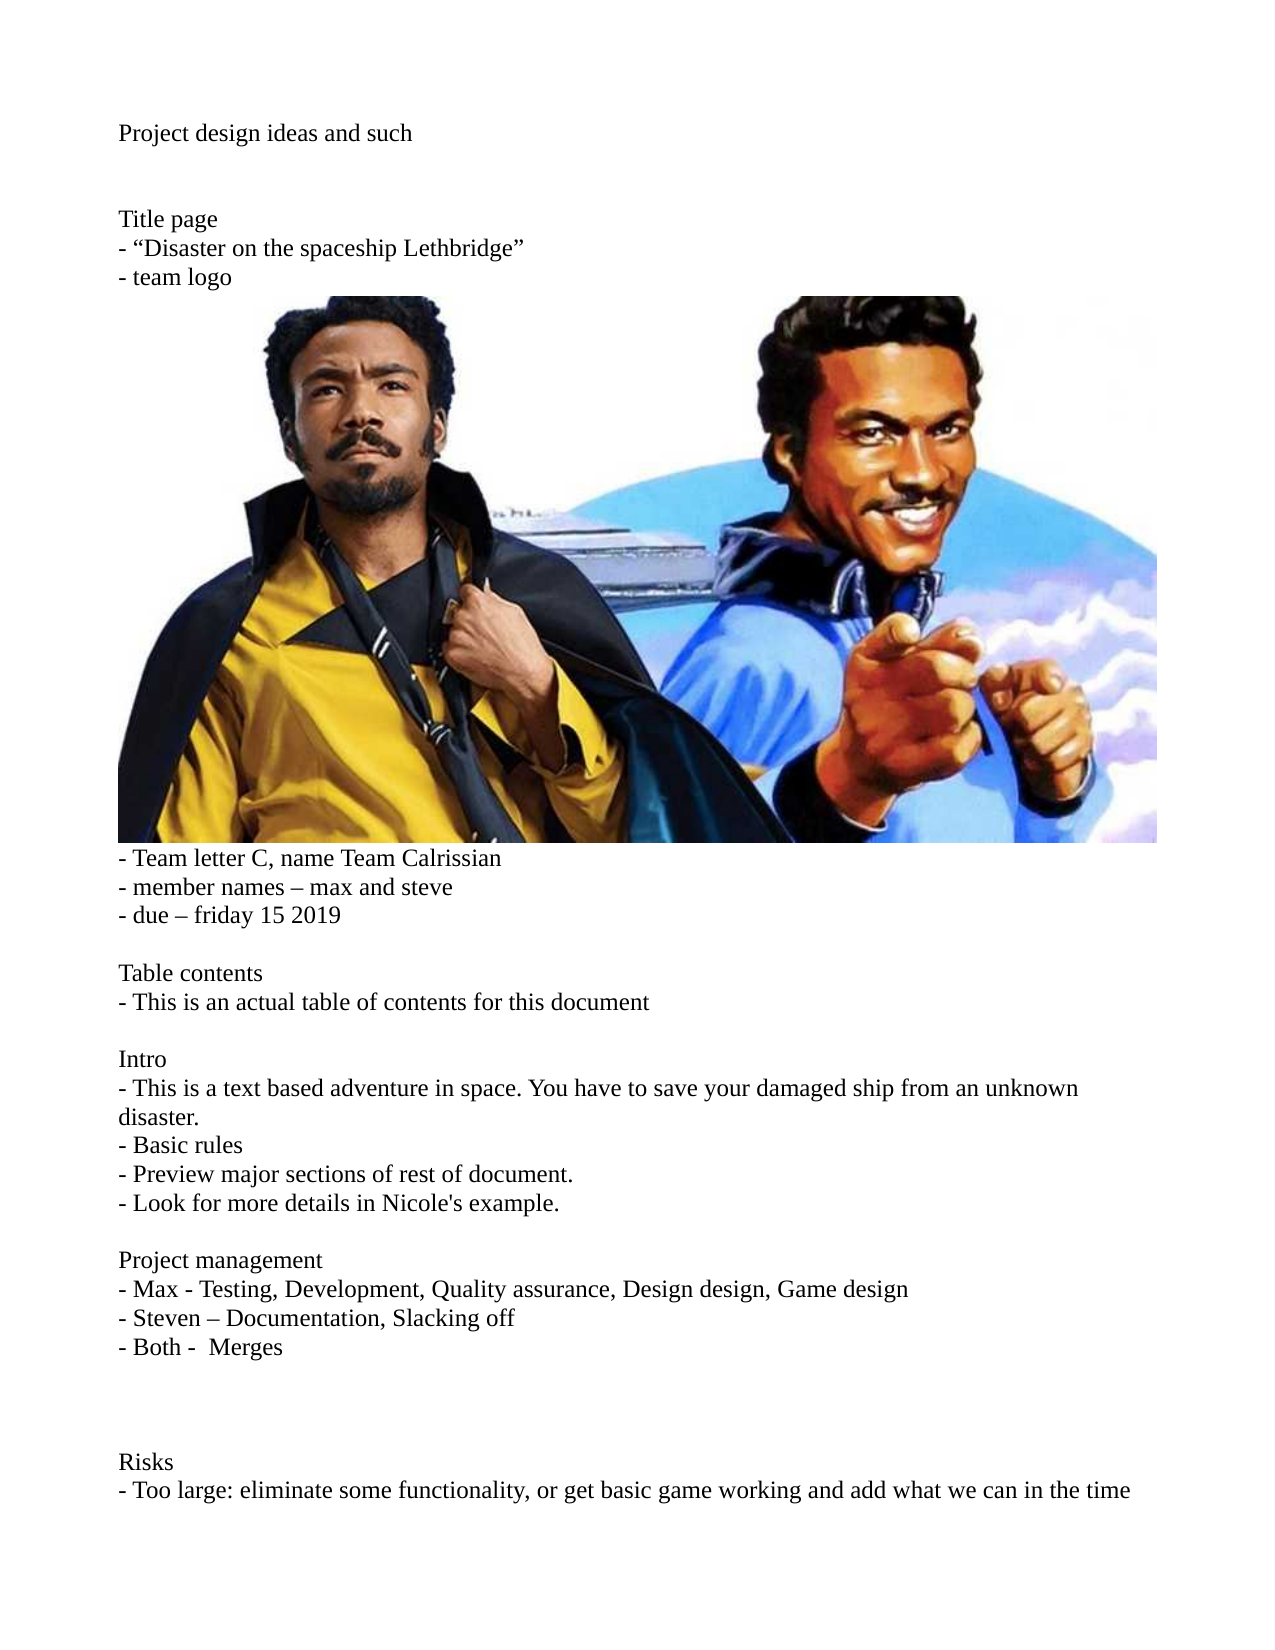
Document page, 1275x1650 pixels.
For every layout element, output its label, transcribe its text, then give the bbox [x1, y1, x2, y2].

picture [118, 296, 1157, 843]
text - Max - Testing, Development, Quality assurance, Design design, Game design [118, 1274, 1157, 1303]
text - This is a text based adventure in space. You have to save your damaged ship from an unknown disaster. [118, 1073, 1157, 1130]
text - member names – max and steve [118, 872, 1157, 900]
text - Preview major sections of rest of document. [118, 1159, 1157, 1188]
text - This is an actual table of contents for this document [118, 987, 1157, 1015]
text Title page [118, 204, 1157, 233]
text - Basic rules [118, 1130, 1157, 1159]
text Project design ideas and such [118, 118, 1157, 147]
text Project management [118, 1245, 1157, 1274]
text - Too large: eliminate some functionality, or get basic game working and add what we can in the time [118, 1475, 1157, 1504]
text [118, 291, 1157, 296]
text - Look for more details in Nicole's example. [118, 1188, 1157, 1217]
text Intro [118, 1044, 1157, 1073]
text - Steven – Documentation, Slacking off [118, 1303, 1157, 1332]
text - Both - Merges [118, 1332, 1157, 1360]
text - Team letter C, name Team Calrissian [118, 843, 1157, 872]
text - due – friday 15 2019 [118, 900, 1157, 929]
text Table contents [118, 958, 1157, 987]
text Risks [118, 1447, 1157, 1475]
text - team logo [118, 262, 1157, 291]
text - “Disaster on the spaceship Lethbridge” [118, 233, 1157, 262]
